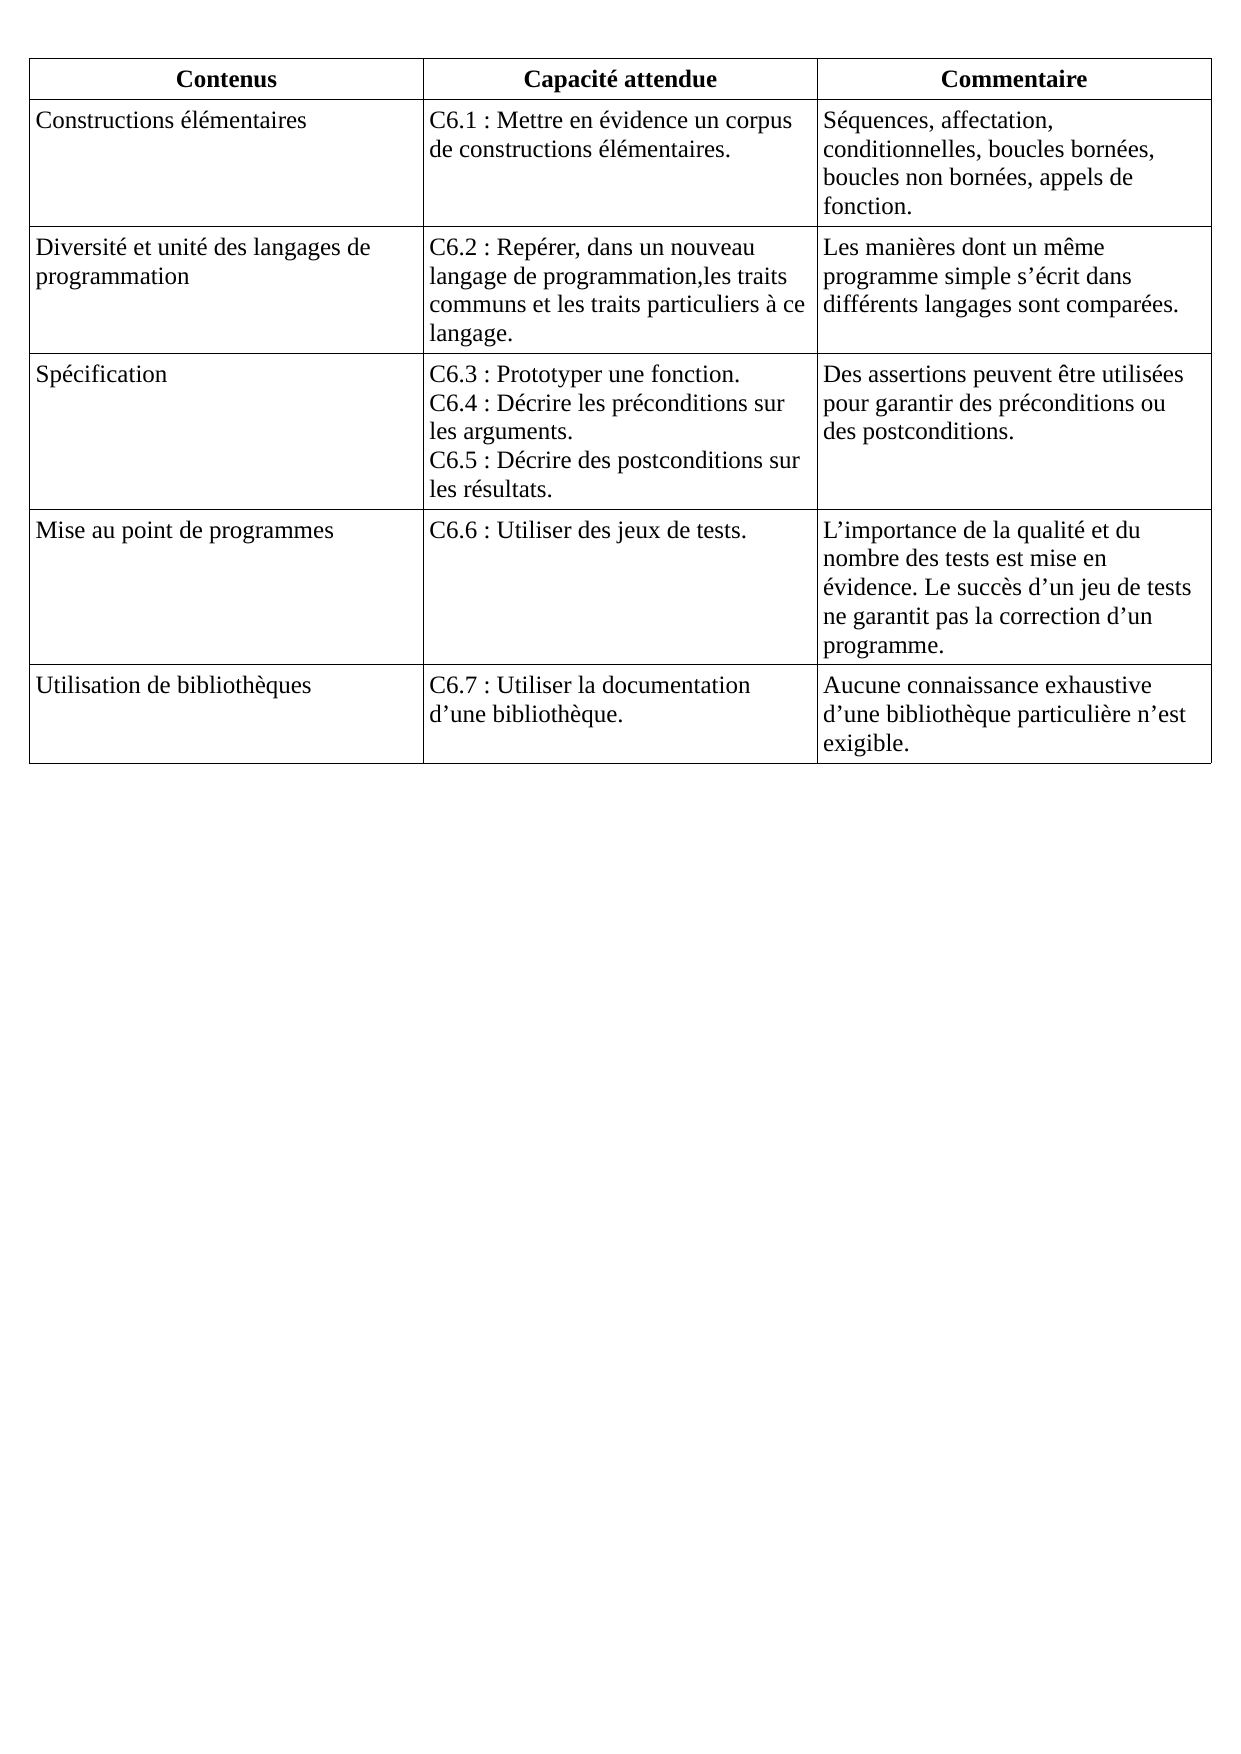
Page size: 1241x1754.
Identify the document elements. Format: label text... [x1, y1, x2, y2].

table_cell Utilisation de bibliothèques [30, 665, 423, 763]
table_cell Les manières dont un même programme simple s’écrit dans différents langages sont comparées. [818, 227, 1211, 353]
table_header Capacité attendue [424, 59, 817, 99]
table_cell C6.2 : Repérer, dans un nouveau langage de programmation,les traits communs et les traits particuliers à ce langage. [424, 227, 817, 353]
table_cell Mise au point de programmes [30, 510, 423, 664]
table_header Contenus [30, 59, 423, 99]
table_cell C6.1 : Mettre en évidence un corpus de constructions élémentaires. [424, 100, 817, 226]
table_cell Diversité et unité des langages de programmation [30, 227, 423, 353]
table_header Commentaire [818, 59, 1211, 99]
table_cell C6.7 : Utiliser la documentation d’une bibliothèque. [424, 665, 817, 763]
table_cell Aucune connaissance exhaustive d’une bibliothèque particulière n’est exigible. [818, 665, 1211, 763]
table_cell Spécification [30, 354, 423, 509]
table_cell C6.3 : Prototyper une fonction. C6.4 : Décrire les préconditions sur les arguments. C6.5 : Décrire des postconditions sur les résultats. [424, 354, 817, 509]
table_cell C6.6 : Utiliser des jeux de tests. [424, 510, 817, 664]
table_cell Séquences, affectation, conditionnelles, boucles bornées, boucles non bornées, appels de fonction. [818, 100, 1211, 226]
table_cell Constructions élémentaires [30, 100, 423, 226]
table_cell L’importance de la qualité et du nombre des tests est mise en évidence. Le succès d’un jeu de tests ne garantit pas la correction d’un programme. [818, 510, 1211, 664]
table_cell Des assertions peuvent être utilisées pour garantir des préconditions ou des postconditions. [818, 354, 1211, 509]
